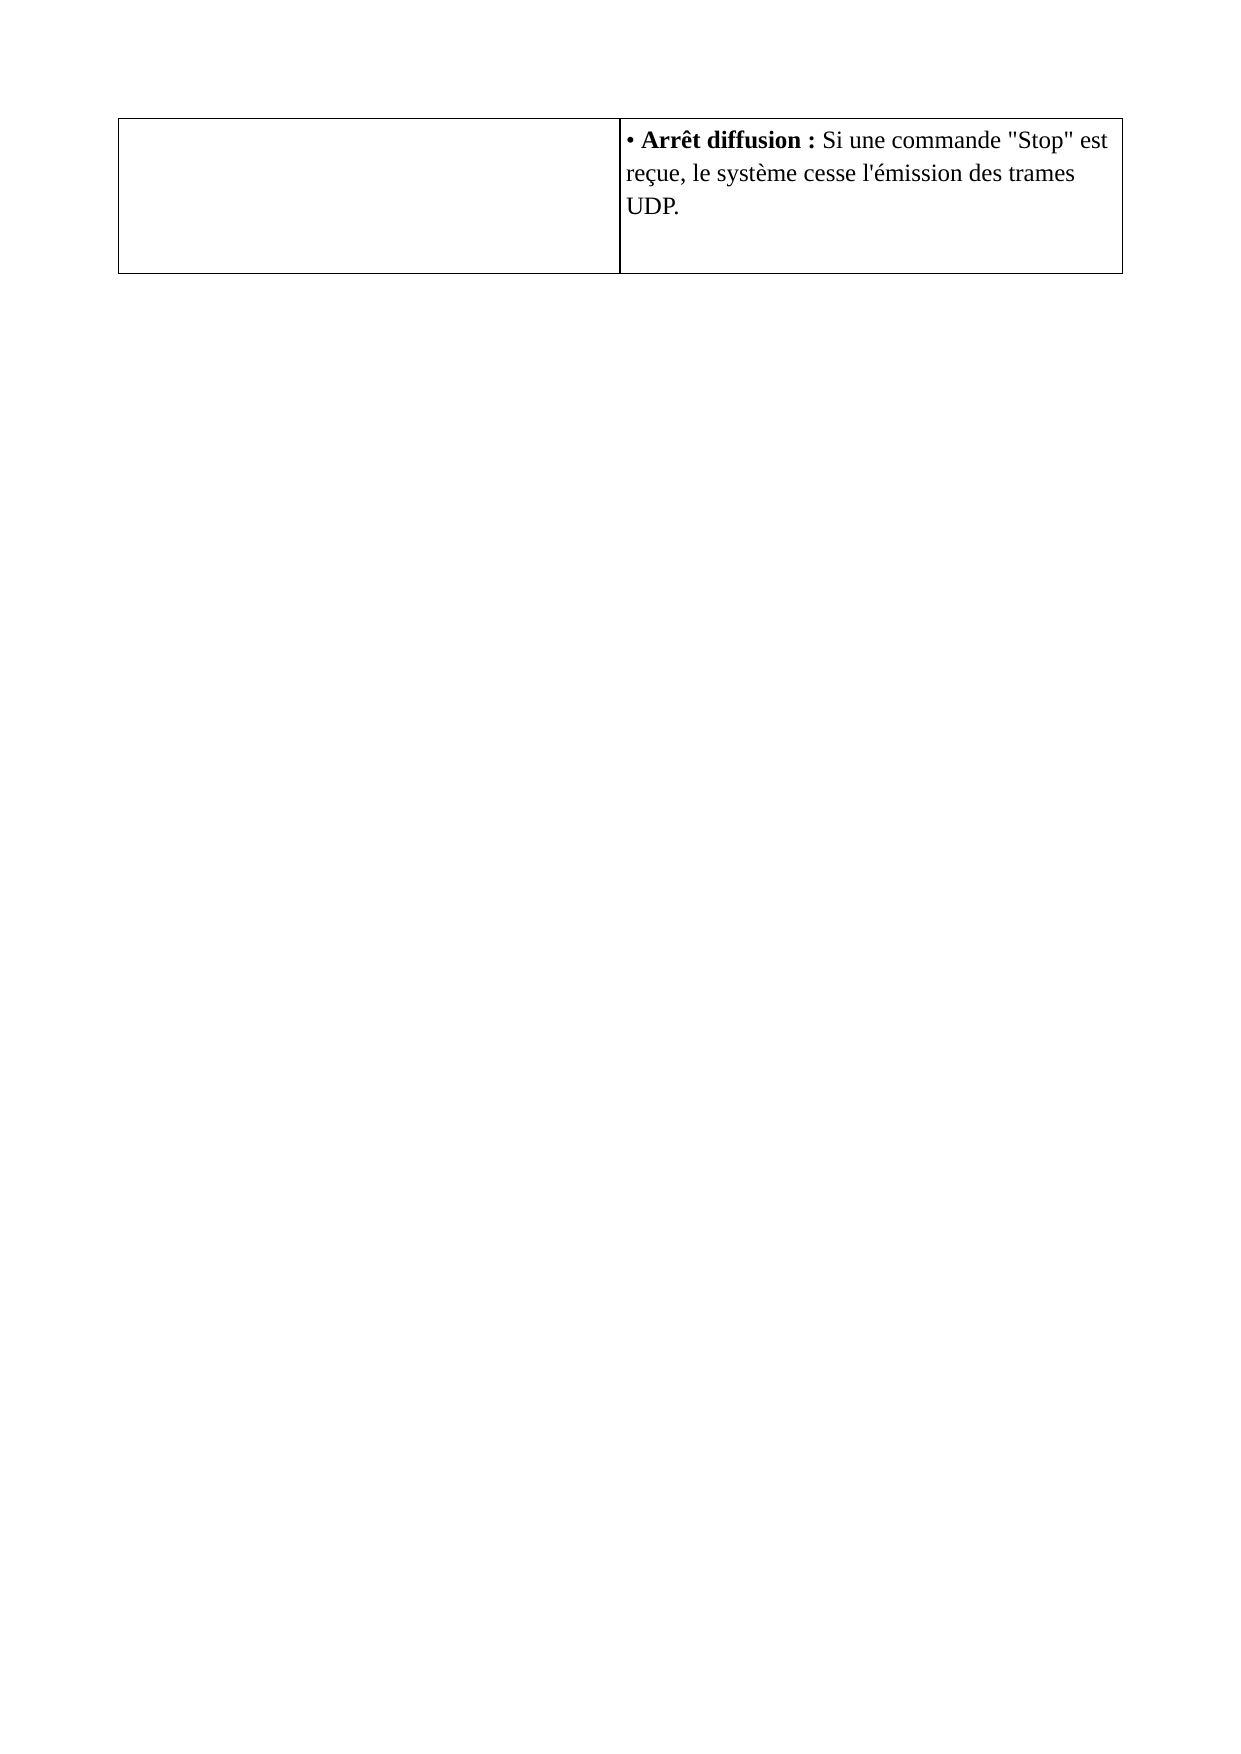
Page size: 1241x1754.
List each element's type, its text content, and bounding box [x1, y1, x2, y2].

table_cell [119, 119, 619, 273]
table_cell • Arrêt diffusion : Si une commande "Stop" est reçue, le système cesse l'émission des trames UDP. [621, 119, 1122, 273]
